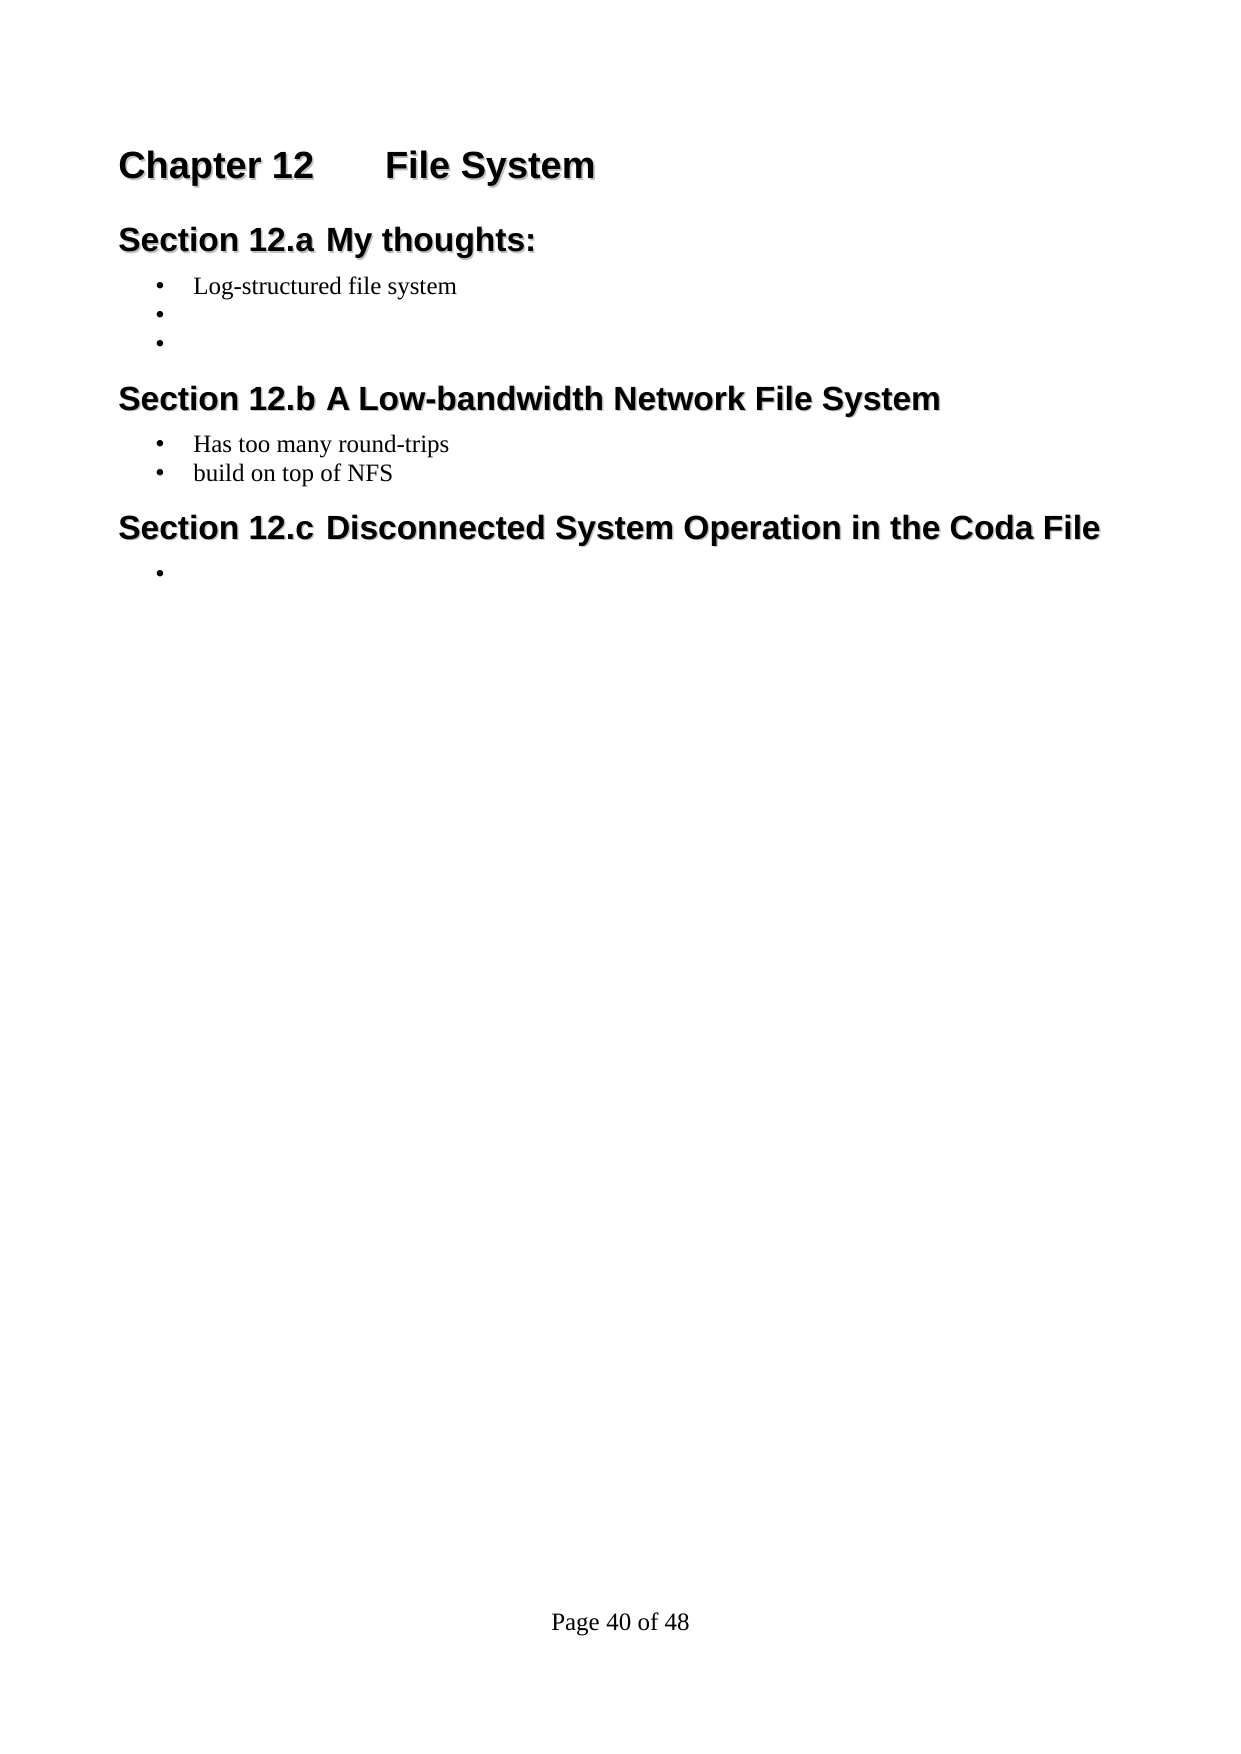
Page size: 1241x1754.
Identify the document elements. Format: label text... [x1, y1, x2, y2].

list build on top of NFS [156, 458, 1122, 487]
subtitle Disconnected System Operation in the Coda File [118, 508, 1122, 546]
subtitle A Low-bandwidth Network File System [118, 378, 1122, 417]
subtitle File System [118, 143, 1122, 187]
list Log-structured file system [156, 271, 1122, 300]
list Has too many round-trips [156, 429, 1122, 458]
subtitle My thoughts: [118, 220, 1122, 259]
